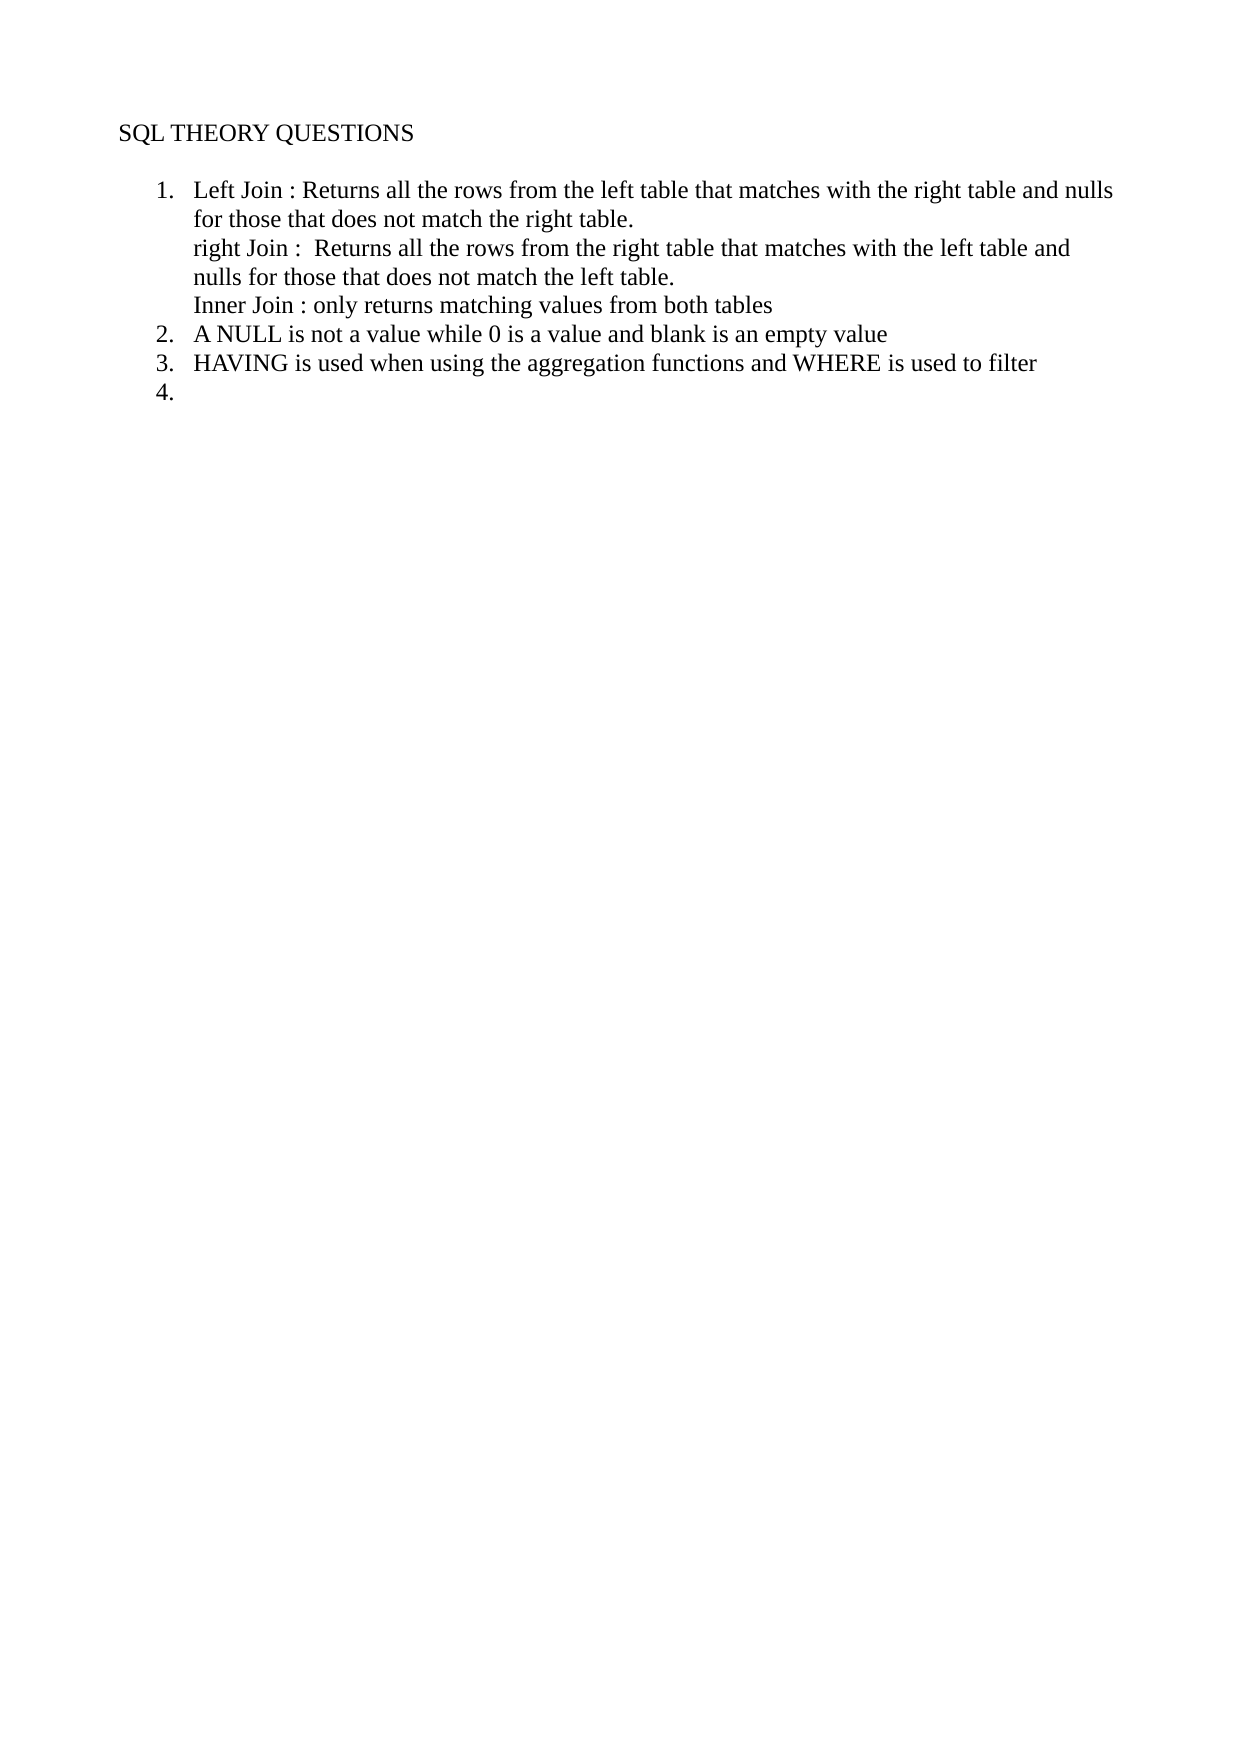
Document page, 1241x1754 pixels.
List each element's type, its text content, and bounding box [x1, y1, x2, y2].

text SQL THEORY QUESTIONS [118, 118, 1122, 147]
list Inner Join : only returns matching values from both tables [156, 291, 1122, 319]
list right Join : Returns all the rows from the right table that matches with the left table and nulls for those that does not match the left table. [156, 233, 1122, 291]
list HAVING is used when using the aggregation functions and WHERE is used to filter [156, 348, 1122, 377]
list Left Join : Returns all the rows from the left table that matches with the right table and nulls for those that does not match the right table. [156, 176, 1122, 233]
list A NULL is not a value while 0 is a value and blank is an empty value [156, 319, 1122, 348]
